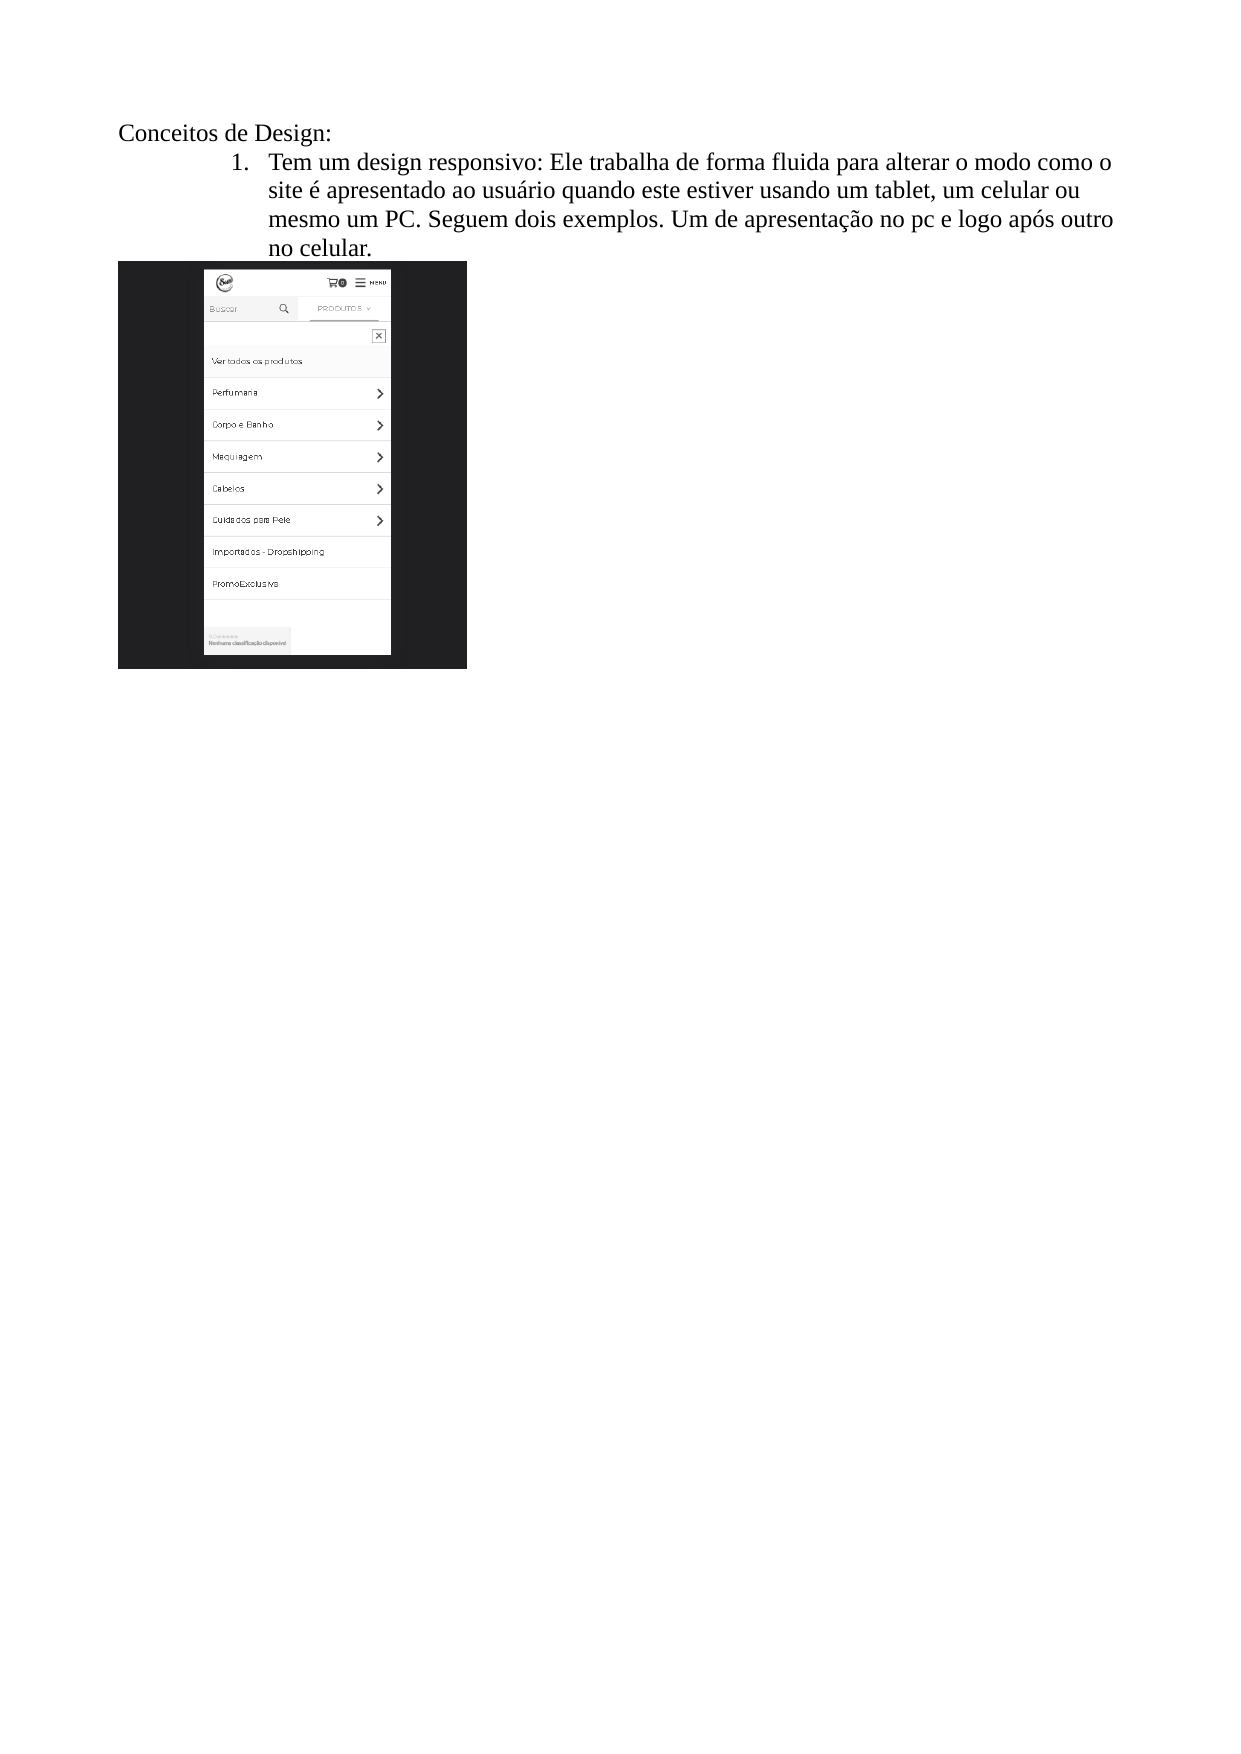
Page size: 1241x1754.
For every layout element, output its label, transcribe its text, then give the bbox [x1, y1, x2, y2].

text Conceitos de Design: [118, 118, 1122, 147]
picture [118, 261, 1123, 885]
list Tem um design responsivo: Ele trabalha de forma fluida para alterar o modo como o site é apresentado ao usuário quando este estiver usando um tablet, um celular ou mesmo um PC. Seguem dois exemplos. Um de apresentação no pc e logo após outro no celular. [231, 147, 1122, 261]
